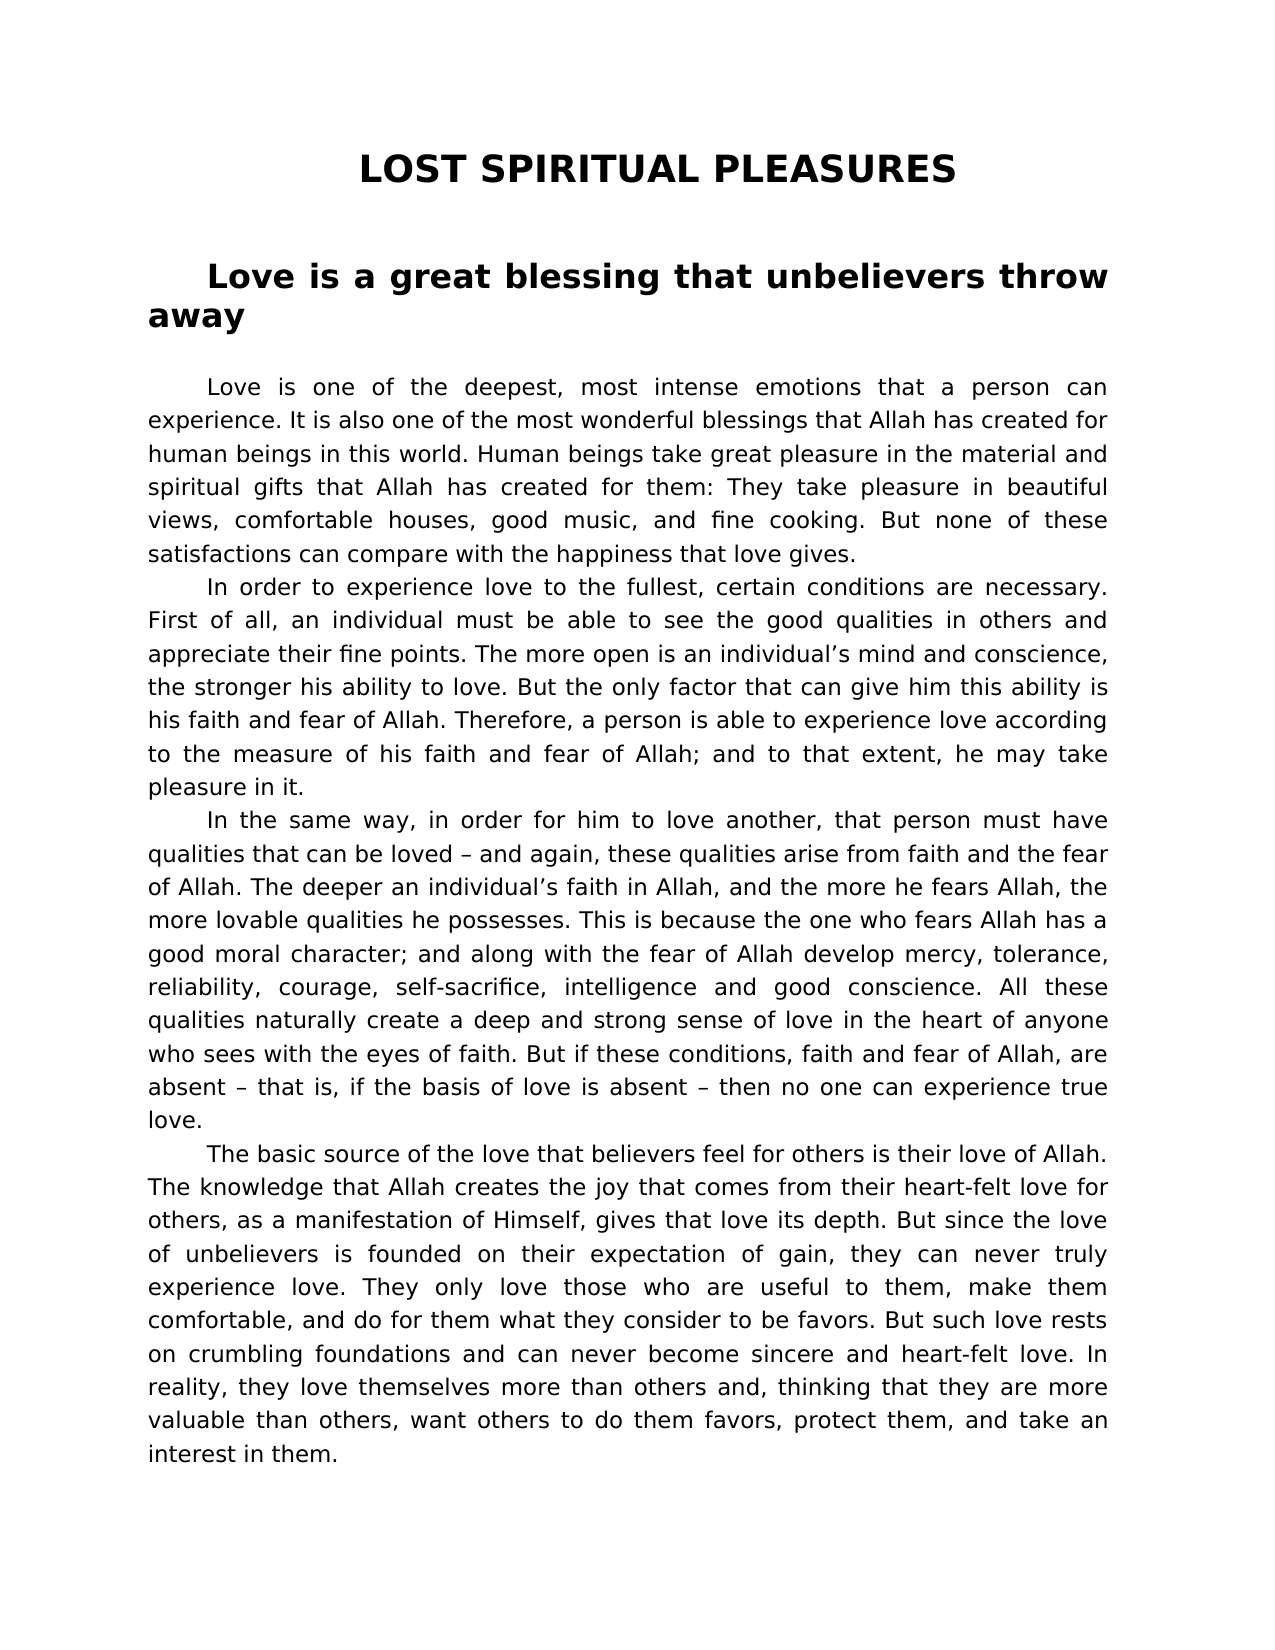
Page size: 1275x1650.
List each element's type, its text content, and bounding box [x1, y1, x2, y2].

text Love is a great blessing that unbelievers throw away [148, 258, 1110, 336]
text The basic source of the love that believers feel for others is their love of Allah. The knowledge that Allah creates the joy that comes from their heart-felt love for others, as a manifestation of Himself, gives that love its depth. But since the love of unbelievers is founded on their expectation of gain, they can never truly experience love. They only love those who are useful to them, make them comfortable, and do for them what they consider to be favors. But such love rests on crumbling foundations and can never become sincere and heart-felt love. In reality, they love themselves more than others and, thinking that they are more valuable than others, want others to do them favors, protect them, and take an interest in them. [148, 1136, 1110, 1469]
text In the same way, in order for him to love another, that person must have qualities that can be loved – and again, these qualities arise from faith and the fear of Allah. The deeper an individual’s faith in Allah, and the more he fears Allah, the more lovable qualities he possesses. This is because the one who fears Allah has a good moral character; and along with the fear of Allah develop mercy, tolerance, reliability, courage, self-sacrifice, intelligence and good conscience. All these qualities naturally create a deep and strong sense of love in the heart of anyone who sees with the eyes of faith. But if these conditions, faith and fear of Allah, are absent – that is, if the basis of love is absent – then no one can experience true love. [148, 802, 1110, 1136]
text Love is one of the deepest, most intense emotions that a person can experience. It is also one of the most wonderful blessings that Allah has created for human beings in this world. Human beings take great pleasure in the material and spiritual gifts that Allah has created for them: They take pleasure in beautiful views, comfortable houses, good music, and fine cooking. But none of these satisfactions can compare with the happiness that love gives. [148, 369, 1110, 569]
text LOST SPIRITUAL PLEASURES [148, 148, 1110, 191]
text In order to experience love to the fullest, certain conditions are necessary. First of all, an individual must be able to see the good qualities in others and appreciate their fine points. The more open is an individual’s mind and conscience, the stronger his ability to love. But the only factor that can give him this ability is his faith and fear of Allah. Therefore, a person is able to experience love according to the measure of his faith and fear of Allah; and to that extent, he may take pleasure in it. [148, 569, 1110, 802]
